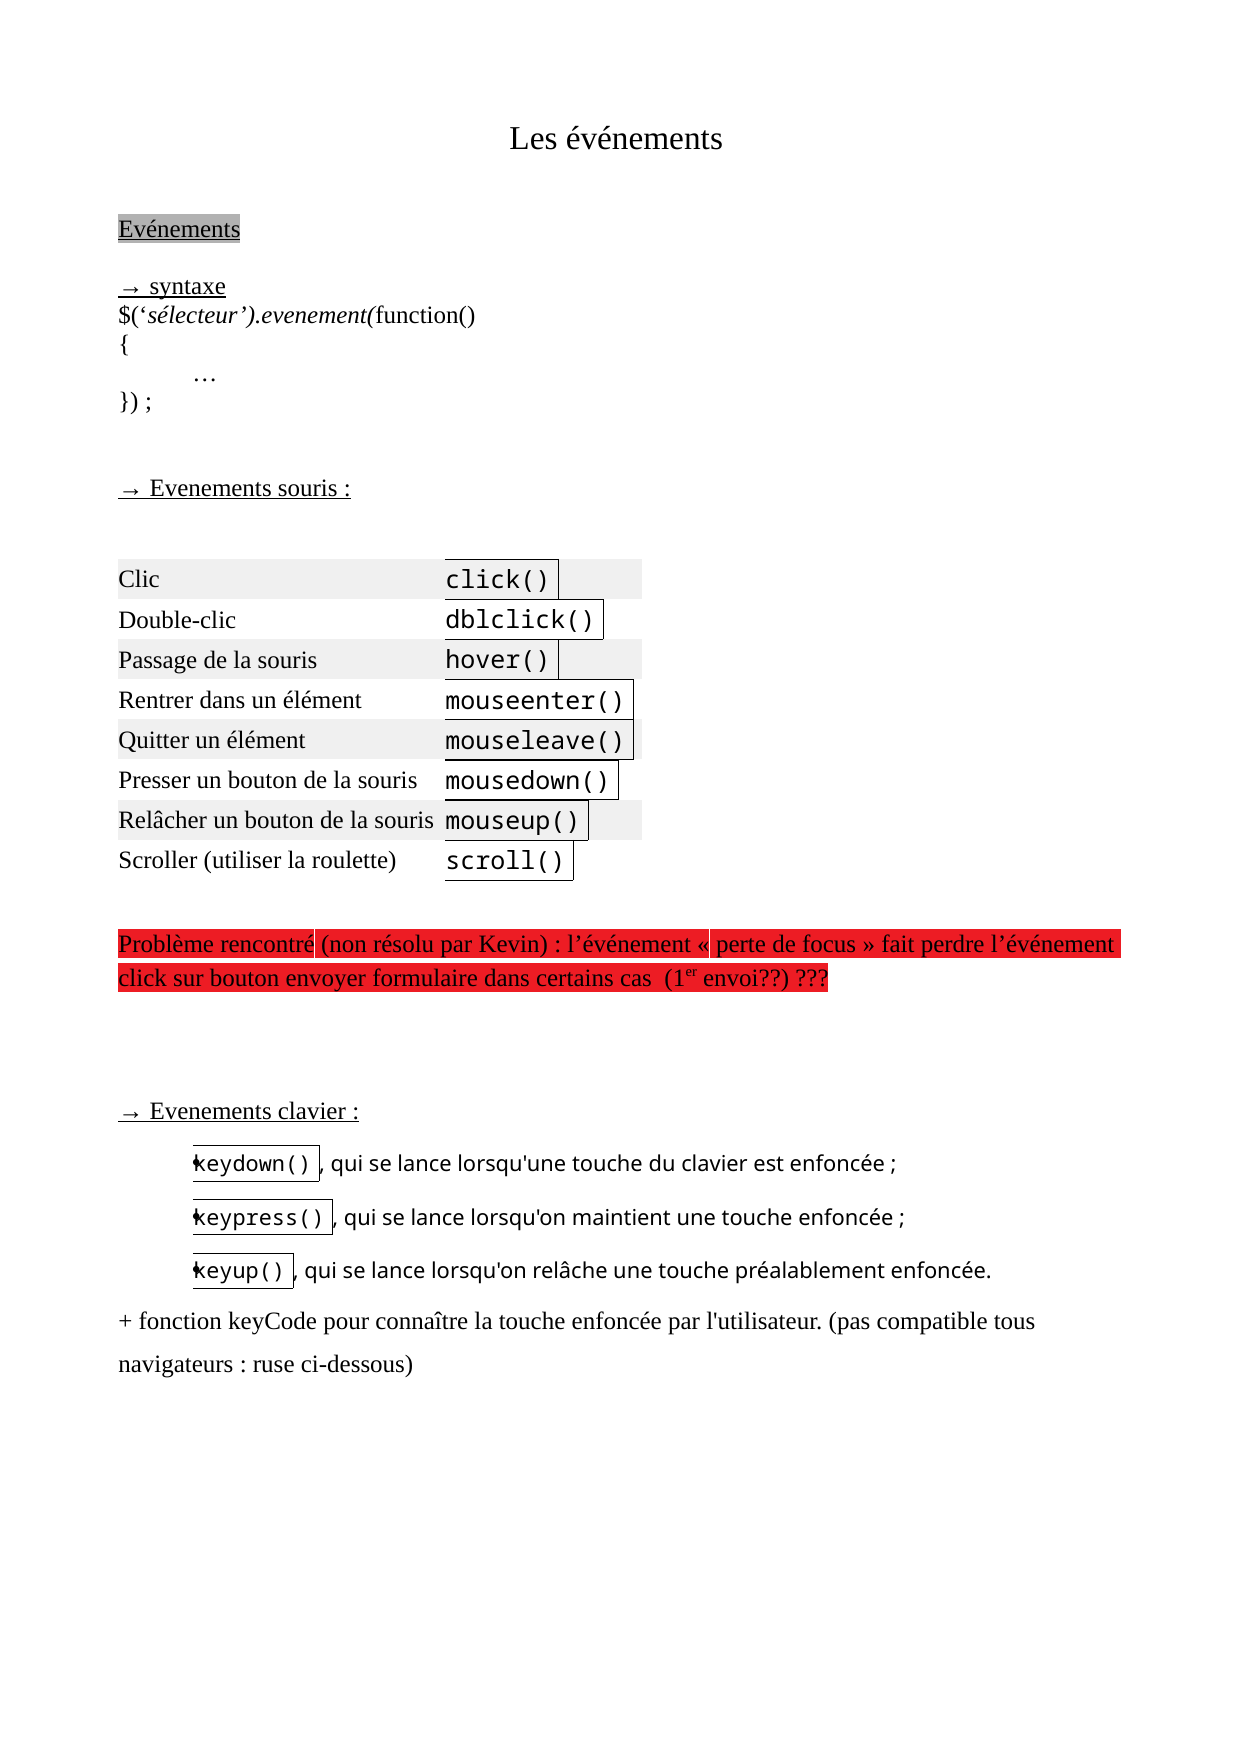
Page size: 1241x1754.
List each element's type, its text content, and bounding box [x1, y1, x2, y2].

table_cell mousedown() [445, 761, 618, 799]
table_cell dblclick() [445, 600, 603, 639]
text Les événements [118, 118, 1122, 156]
table_cell [574, 840, 642, 880]
list keydown(), qui se lance lorsqu'une touche du clavier est enfoncée ; [320, 1145, 1122, 1181]
table_header Action [118, 530, 445, 559]
table_cell Scroller (utiliser la roulette) [118, 840, 445, 880]
table_cell Rentrer dans un élément [118, 679, 445, 719]
table_cell Double-clic [118, 599, 445, 639]
text Evénements [118, 214, 1122, 243]
table_cell [619, 760, 642, 799]
text → syntaxe [118, 271, 1122, 300]
table_cell [604, 599, 642, 639]
list keyup(), qui se lance lorsqu'on relâche une touche préalablement enfoncée. [118, 1252, 293, 1288]
table_cell [559, 639, 642, 679]
table_cell mouseenter() [445, 680, 633, 719]
list keyup(), qui se lance lorsqu'on relâche une touche préalablement enfoncée. [294, 1252, 1122, 1288]
list keypress(), qui se lance lorsqu'on maintient une touche enfoncée ; [333, 1199, 1122, 1234]
text + fonction keyCode pour connaître la touche enfoncée par l'utilisateur. (pas compatible tous navigateurs : ruse ci-dessous) [118, 1306, 1122, 1378]
text → Evenements souris : [118, 473, 1122, 501]
table_cell Quitter un élément [118, 719, 445, 759]
list keypress(), qui se lance lorsqu'on maintient une touche enfoncée ; [118, 1199, 332, 1234]
table_cell hover() [445, 640, 558, 679]
text $(‘sélecteur’).evenement(function() [118, 300, 1122, 329]
text … [118, 358, 1122, 386]
table_cell [634, 719, 642, 759]
text }) ; [118, 386, 1122, 415]
table_cell [559, 559, 642, 599]
table_cell Clic [118, 559, 445, 599]
table_cell Presser un bouton de la souris [118, 760, 445, 799]
table_cell [589, 800, 642, 840]
table_cell scroll() [445, 841, 573, 880]
table_cell Relâcher un bouton de la souris [118, 800, 445, 840]
table_cell Passage de la souris [118, 639, 445, 679]
table_cell [634, 679, 642, 719]
table_cell mouseleave() [445, 720, 633, 759]
text Problème rencontré (non résolu par Kevin) : l’événement « perte de focus » fait perdre l’événement click sur bouton envoyer formulaire dans certains cas (1er envoi??) ??? [118, 929, 1122, 992]
text → Evenements clavier : [118, 1061, 1122, 1125]
table_header Fonction [445, 530, 642, 559]
table_cell click() [445, 560, 558, 599]
list keydown(), qui se lance lorsqu'une touche du clavier est enfoncée ; [118, 1145, 319, 1181]
table_cell mouseup() [445, 801, 588, 840]
text { [118, 329, 1122, 358]
